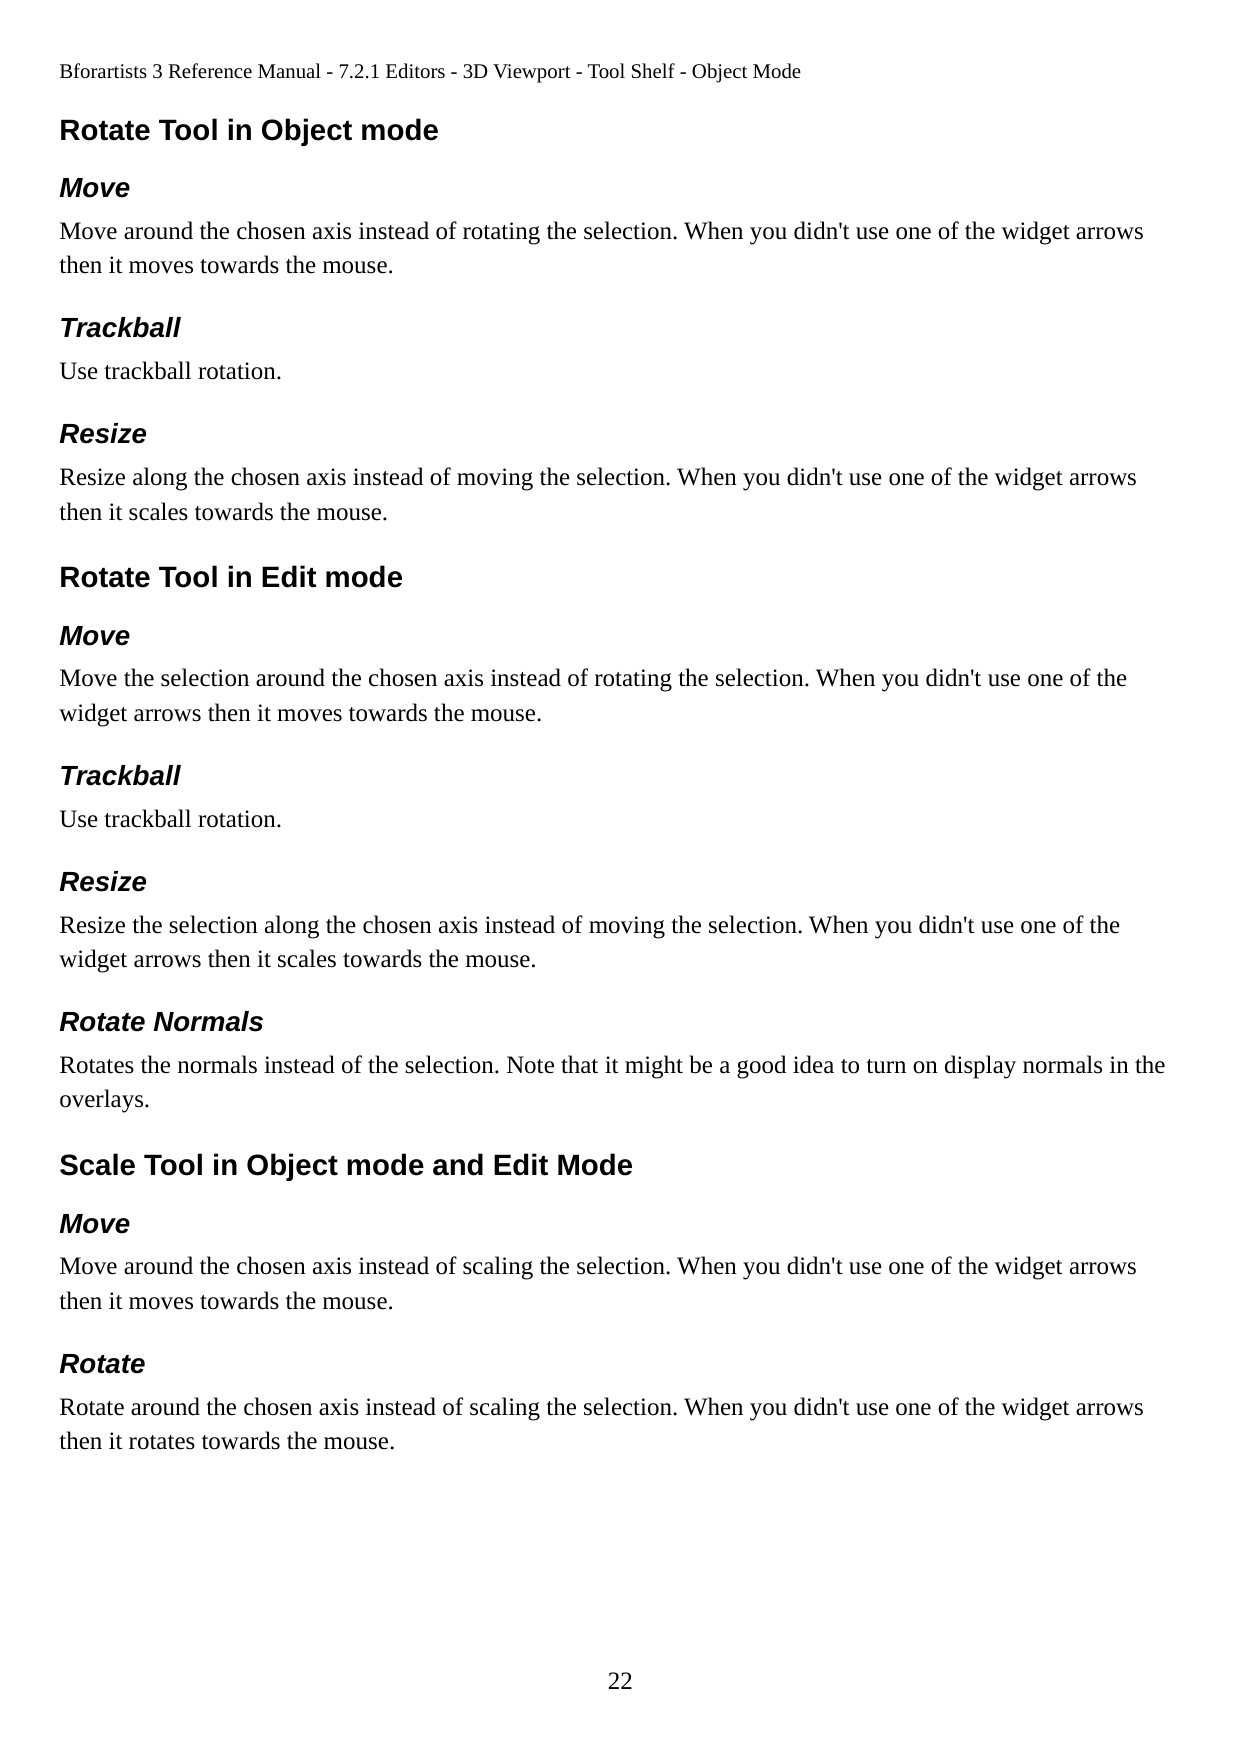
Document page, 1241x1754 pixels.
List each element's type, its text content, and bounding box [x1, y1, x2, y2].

text Use trackball rotation. [59, 356, 1181, 385]
subtitle Rotate Tool in Object mode [59, 113, 1181, 146]
subtitle Resize [59, 418, 1181, 449]
text Rotates the normals instead of the selection. Note that it might be a good idea to turn on display normals in the overlays. [59, 1050, 1181, 1113]
text Move around the chosen axis instead of scaling the selection. When you didn't use one of the widget arrows then it moves towards the mouse. [59, 1251, 1181, 1314]
subtitle Move [59, 1207, 1181, 1239]
subtitle Rotate [59, 1347, 1181, 1379]
subtitle Rotate Normals [59, 1006, 1181, 1038]
subtitle Scale Tool in Object mode and Edit Mode [59, 1148, 1181, 1182]
text Use trackball rotation. [59, 804, 1181, 832]
subtitle Move [59, 619, 1181, 651]
subtitle Trackball [59, 312, 1181, 344]
text Move the selection around the chosen axis instead of rotating the selection. When you didn't use one of the widget arrows then it moves towards the mouse. [59, 663, 1181, 727]
subtitle Rotate Tool in Edit mode [59, 560, 1181, 594]
text Move around the chosen axis instead of rotating the selection. When you didn't use one of the widget arrows then it moves towards the mouse. [59, 216, 1181, 279]
text Rotate around the chosen axis instead of scaling the selection. When you didn't use one of the widget arrows then it rotates towards the mouse. [59, 1392, 1181, 1455]
text Resize along the chosen axis instead of moving the selection. When you didn't use one of the widget arrows then it scales towards the mouse. [59, 462, 1181, 525]
text Resize the selection along the chosen axis instead of moving the selection. When you didn't use one of the widget arrows then it scales towards the mouse. [59, 910, 1181, 973]
subtitle Move [59, 171, 1181, 203]
subtitle Resize [59, 865, 1181, 897]
subtitle Trackball [59, 759, 1181, 791]
